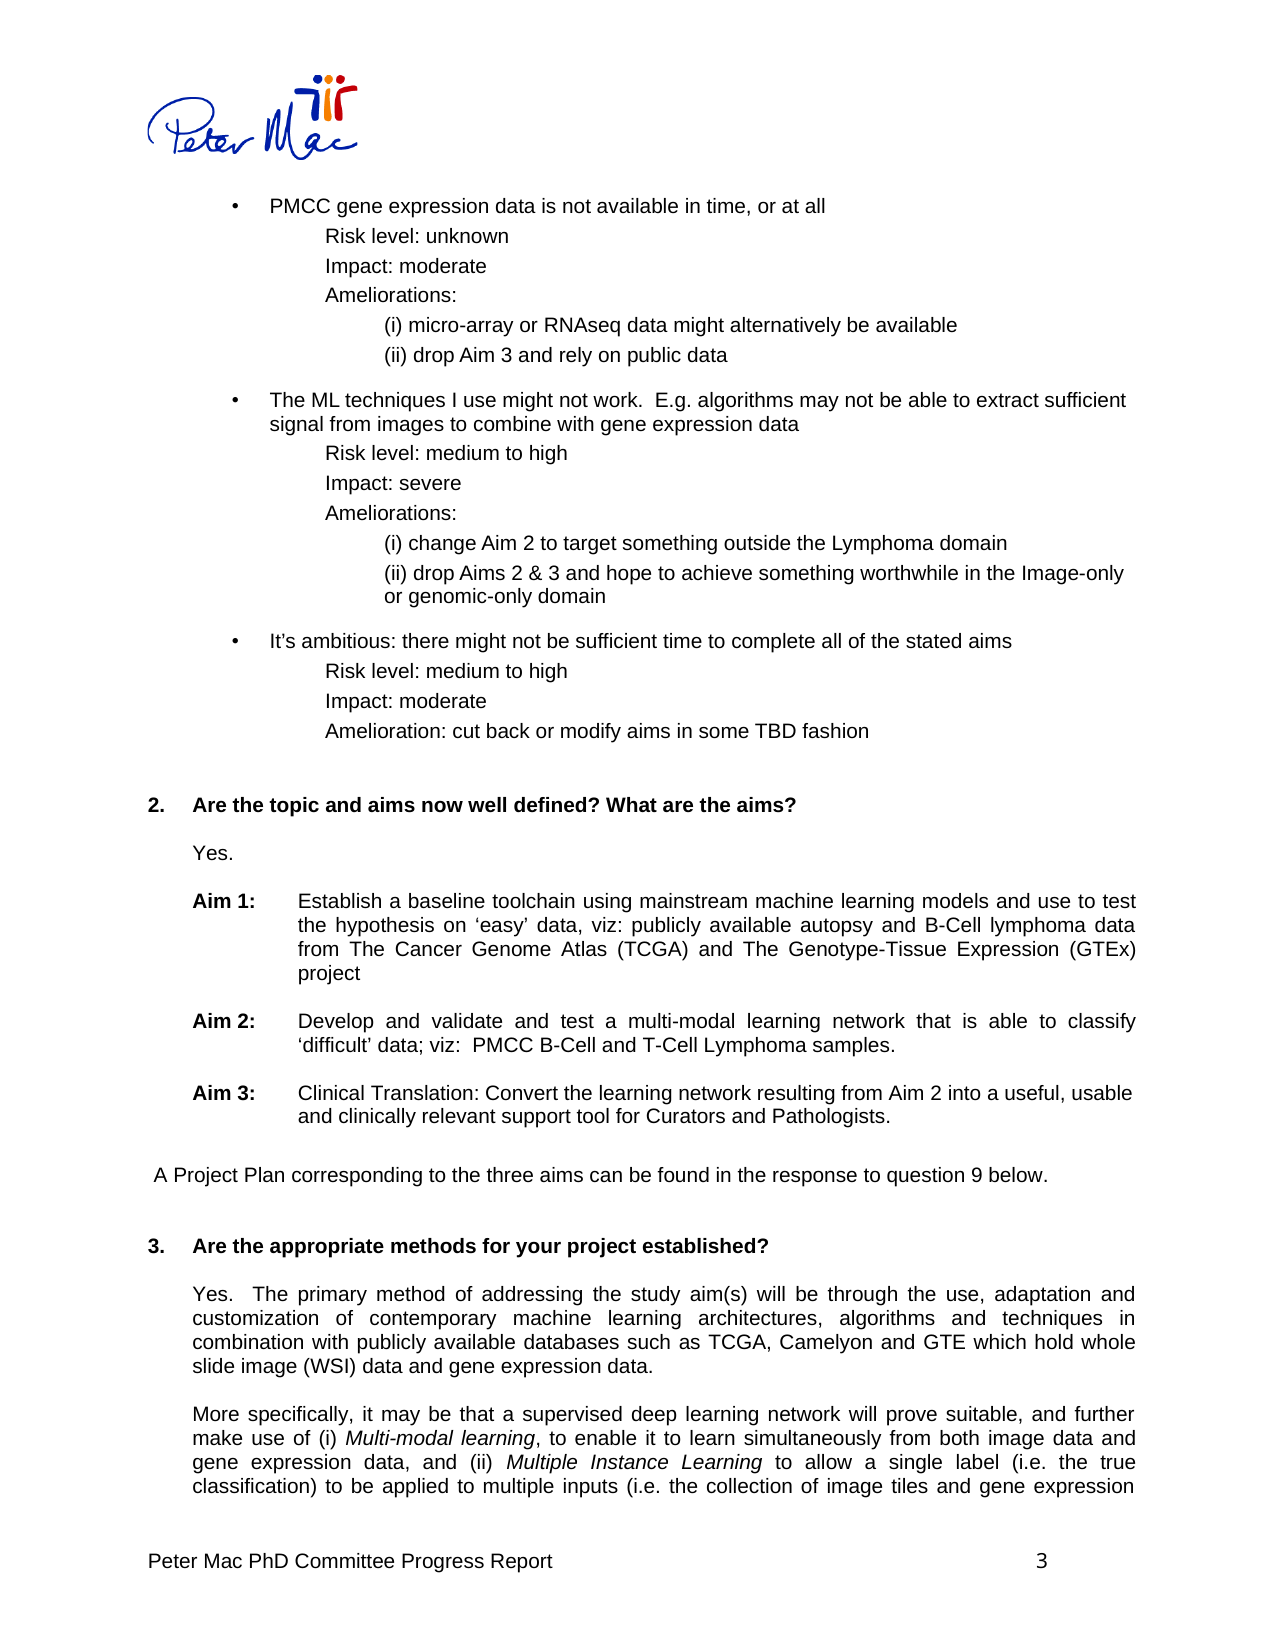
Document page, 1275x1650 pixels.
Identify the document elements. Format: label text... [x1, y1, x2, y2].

title (ii) drop Aims 2 & 3 and hope to achieve something worthwhile in the Image-only or genomic-only domain [384, 560, 1137, 608]
title Impact: severe [325, 471, 1137, 495]
text More specifically, it may be that a supervised deep learning network will prove suitable, and further make use of (i) Multi-modal learning, to enable it to learn simultaneously from both image data and gene expression data, and (ii) Multiple Instance Learning to allow a single label (i.e. the true classification) to be applied to multiple inputs (i.e. the collection of image tiles and gene expression [192, 1402, 1137, 1498]
title (i) change Aim 2 to target something outside the Lymphoma domain [384, 531, 1137, 554]
title Impact: moderate [325, 253, 1137, 277]
title It’s ambitious: there might not be sufficient time to complete all of the stated aims [232, 629, 1137, 653]
text Aim 1: Establish a baseline toolchain using mainstream machine learning models and use to test the hypothesis on ‘easy’ data, viz: publicly available autopsy and B-Cell lymphoma data from The Cancer Genome Atlas (TCGA) and The Genotype-Tissue Expression (GTEx) project [192, 889, 1137, 984]
title Risk level: medium to high [325, 441, 1137, 465]
title Risk level: medium to high [325, 659, 1137, 683]
text A Project Plan corresponding to the three aims can be found in the response to question 9 below. [148, 1162, 1137, 1186]
text Aim 3: Clinical Translation: Convert the learning network resulting from Aim 2 into a useful, usable and clinically relevant support tool for Curators and Pathologists. [192, 1080, 1137, 1162]
title The ML techniques I use might not work. E.g. algorithms may not be able to extract sufficient signal from images to combine with gene expression data [232, 387, 1137, 435]
title Amelioration: cut back or modify aims in some TBD fashion [325, 718, 1137, 742]
text Yes. [148, 841, 1137, 865]
title PMCC gene expression data is not available in time, or at all [232, 194, 1137, 218]
title Risk level: unknown [325, 224, 1137, 248]
list Are the appropriate methods for your project established? [148, 1234, 1137, 1258]
picture [147, 75, 358, 160]
title (i) micro-array or RNAseq data might alternatively be available [384, 313, 1137, 337]
text Yes. The primary method of addressing the study aim(s) will be through the use, adaptation and customization of contemporary machine learning architectures, algorithms and techniques in combination with publicly available databases such as TCGA, Camelyon and GTE which hold whole slide image (WSI) data and gene expression data. [192, 1282, 1137, 1378]
list Are the topic and aims now well defined? What are the aims? [148, 793, 1137, 817]
title (ii) drop Aim 3 and rely on public data [384, 343, 1137, 367]
title Ameliorations: [325, 283, 1137, 307]
title Impact: moderate [325, 689, 1137, 713]
text Aim 2: Develop and validate and test a multi-modal learning network that is able to classify ‘difficult’ data; viz: PMCC B-Cell and T-Cell Lymphoma samples. [192, 1008, 1137, 1056]
title Ameliorations: [325, 501, 1137, 525]
